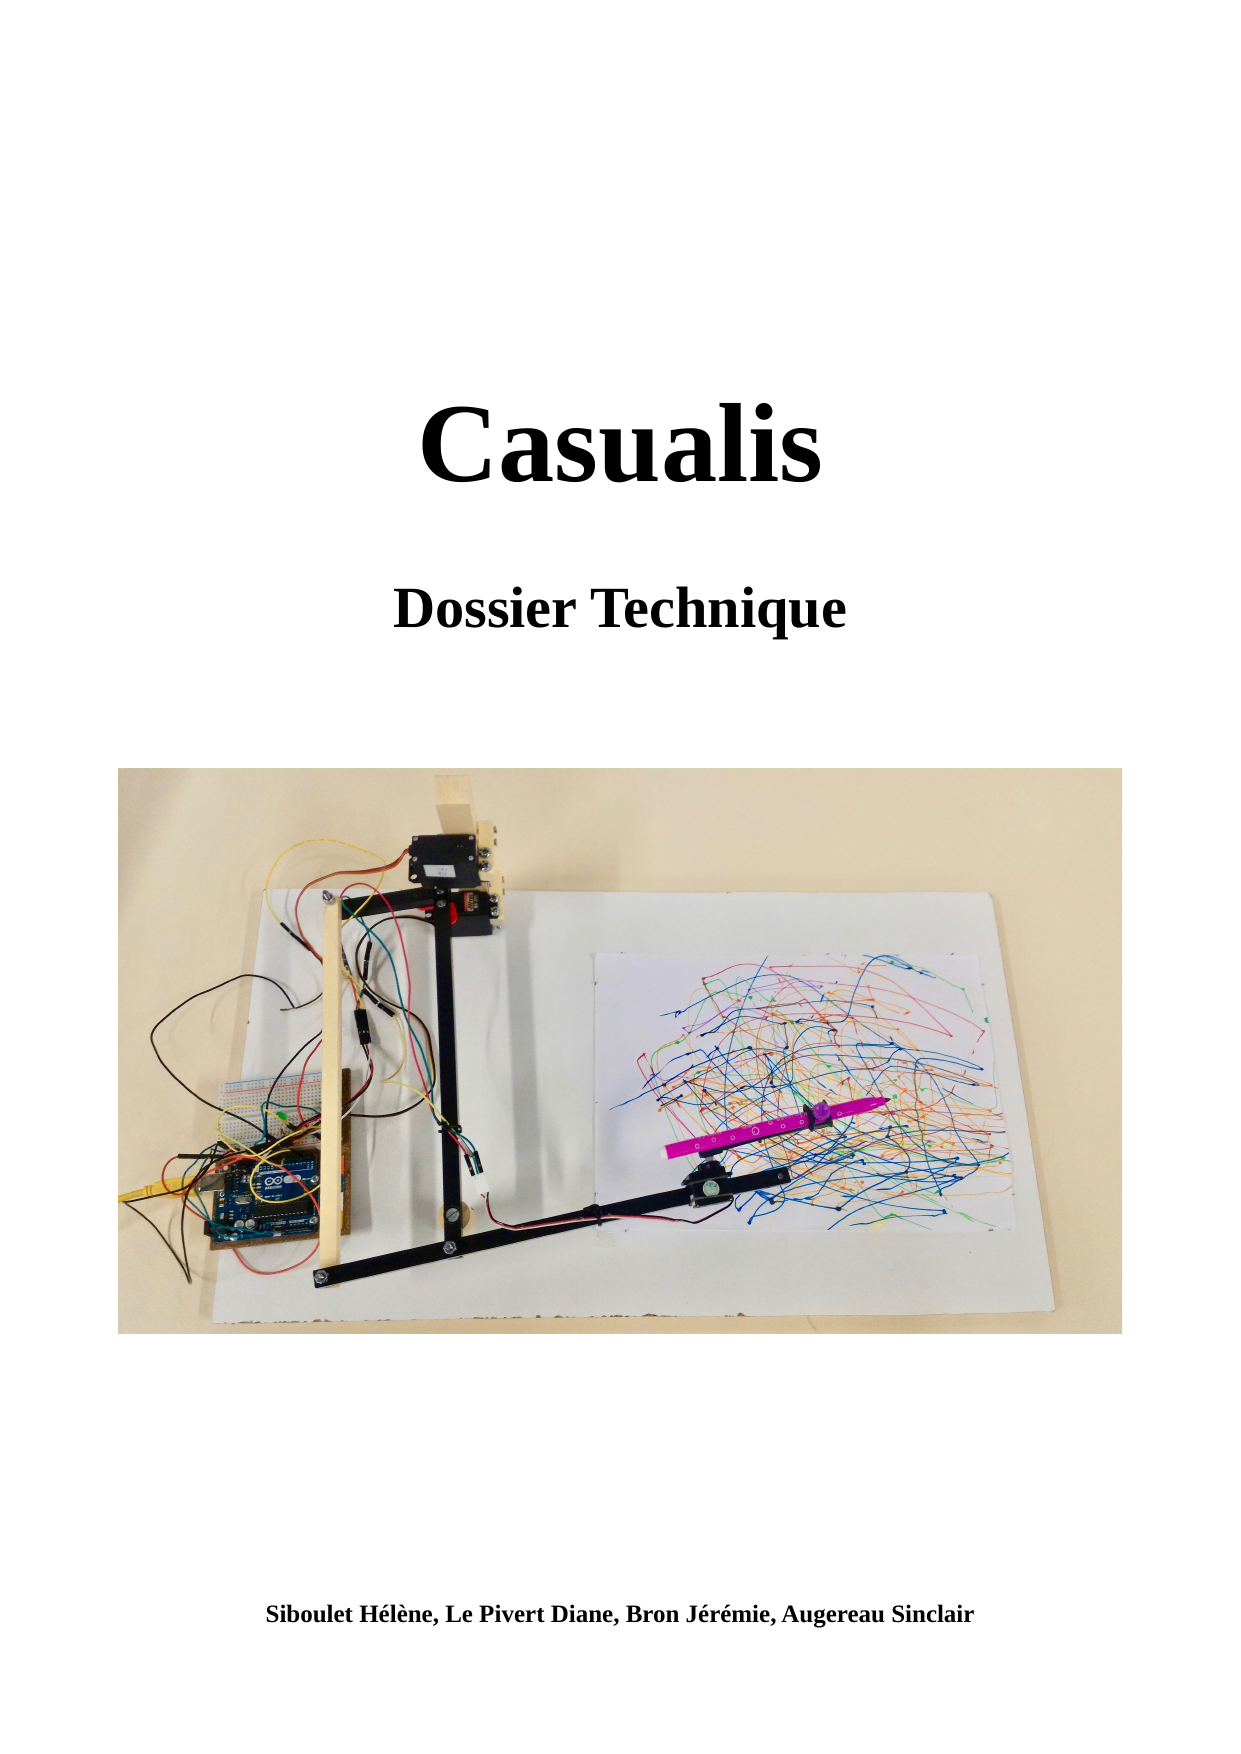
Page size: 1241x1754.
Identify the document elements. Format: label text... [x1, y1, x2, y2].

text Casualis [118, 377, 1122, 506]
text Dossier Technique [118, 573, 1122, 640]
text Siboulet Hélène, Le Pivert Diane, Bron Jérémie, Augereau Sinclair [118, 1599, 1122, 1627]
